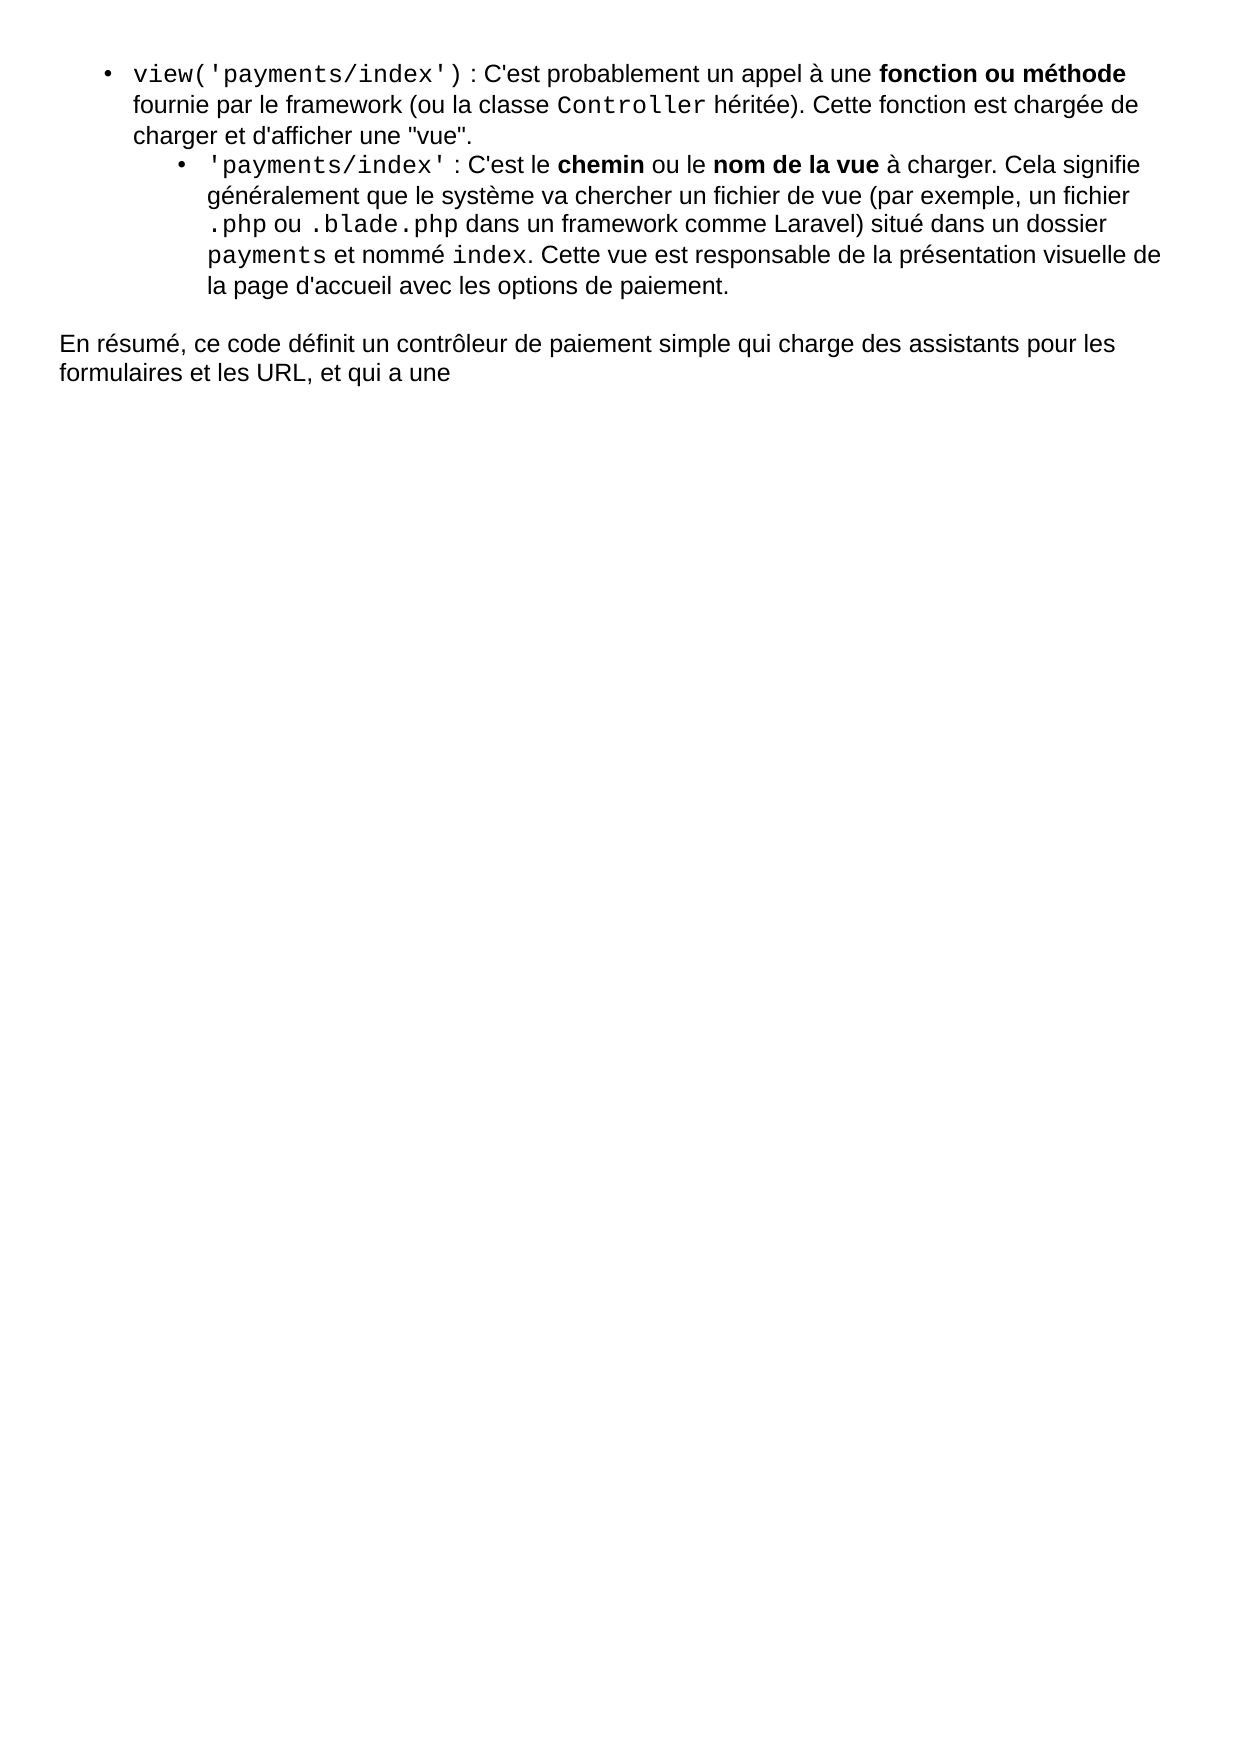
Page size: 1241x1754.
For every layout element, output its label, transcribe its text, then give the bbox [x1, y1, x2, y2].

list 'payments/index' : C'est le chemin ou le nom de la vue à charger. Cela signifie généralement que le système va chercher un fichier de vue (par exemple, un fichier .php ou .blade.php dans un framework comme Laravel) situé dans un dossier payments et nommé index. Cette vue est responsable de la présentation visuelle de la page d'accueil avec les options de paiement. [177, 150, 1181, 300]
text En résumé, ce code définit un contrôleur de paiement simple qui charge des assistants pour les formulaires et les URL, et qui a une [59, 329, 1181, 387]
list view('payments/index') : C'est probablement un appel à une fonction ou méthode fournie par le framework (ou la classe Controller héritée). Cette fonction est chargée de charger et d'afficher une "vue". [103, 59, 1181, 150]
